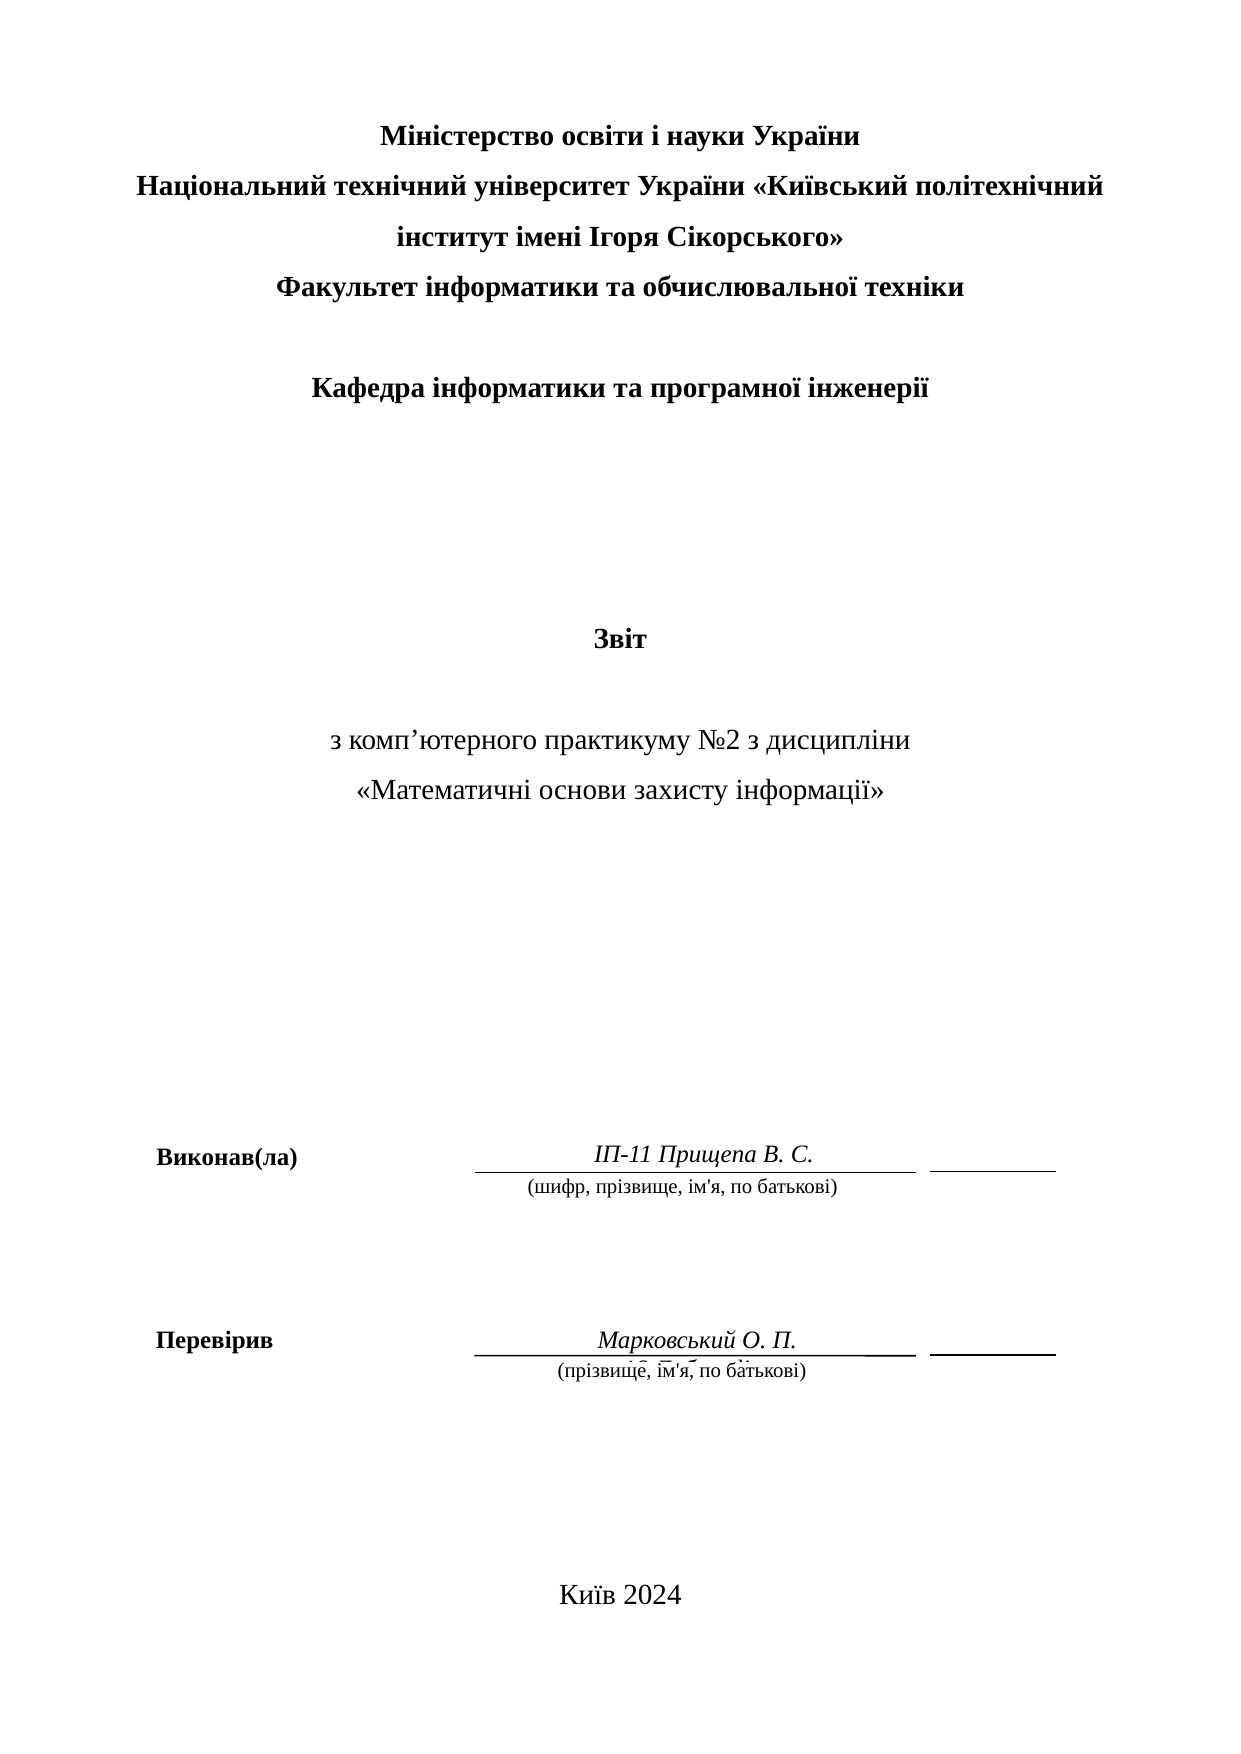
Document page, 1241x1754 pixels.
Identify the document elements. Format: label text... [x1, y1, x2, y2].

text Міністерство освіти і науки України [118, 118, 1122, 152]
text Виконав(ла) [156, 1142, 456, 1170]
text Перевірив [156, 1325, 456, 1354]
text (шифр, прізвище, ім'я, по батькові) [494, 1174, 871, 1198]
text Київ 2024 [118, 1577, 1122, 1611]
text Марковський О. П. [479, 1325, 915, 1354]
text Звіт [118, 621, 1122, 655]
text з комп’ютерного практикуму №2 з дисципліни [118, 722, 1122, 755]
text Кафедра інформатики та програмної інженерії [118, 370, 1122, 403]
text (прізвище, ім'я, по батькові) [493, 1357, 870, 1382]
text «Математичні основи захисту інформації» [118, 772, 1122, 806]
text Національний технічний університет України «Київський політехнічний інститут імені Ігоря Сікорського» [118, 168, 1122, 252]
text -18 Лаб on-line. [479, 1354, 915, 1361]
text Факультет інформатики та обчислювальної техніки [118, 269, 1122, 303]
text ІП-11 Прищепа В. С. [385, 1139, 1022, 1168]
